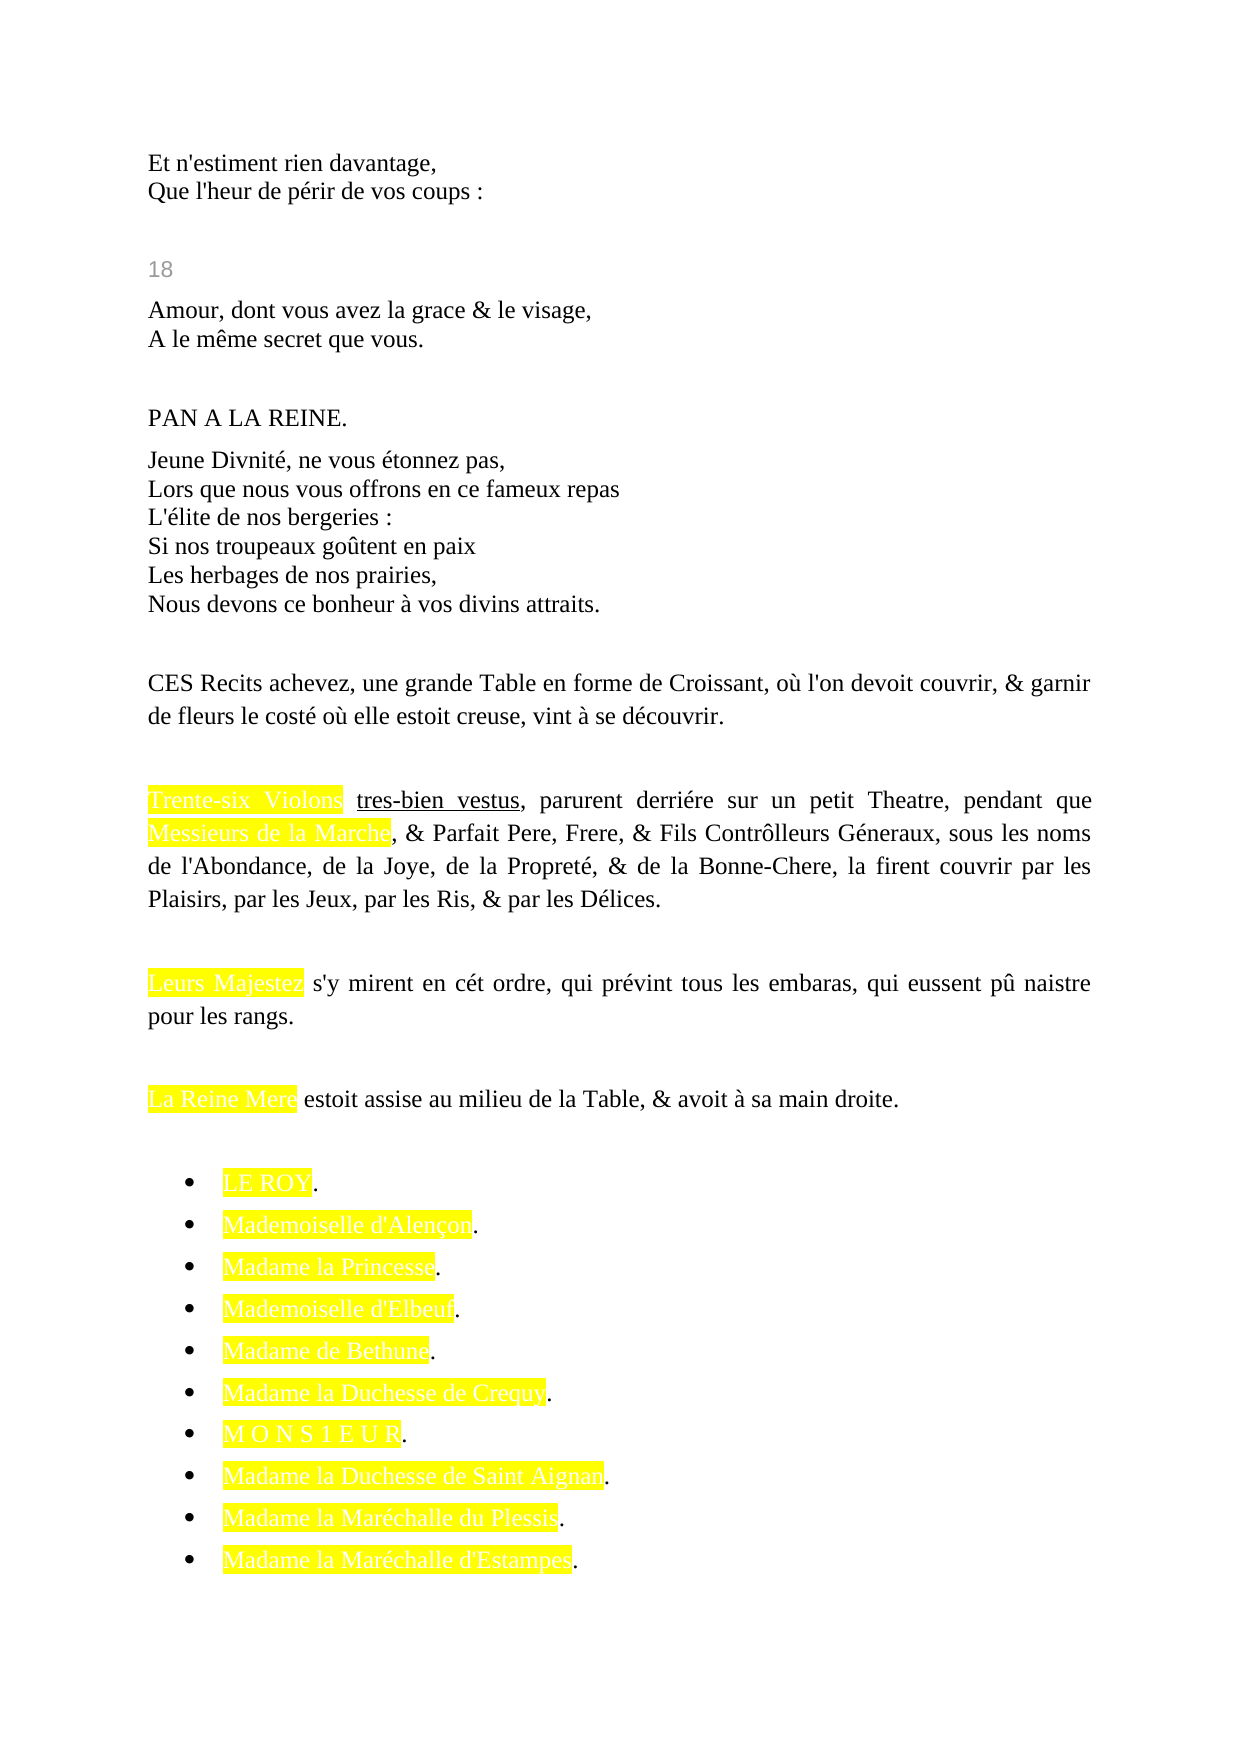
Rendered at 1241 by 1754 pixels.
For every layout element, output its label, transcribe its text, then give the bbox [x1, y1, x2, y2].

list Madame de Bethune. [185, 1336, 223, 1364]
list Madame la Maréchalle d'Estampes. [185, 1545, 223, 1574]
text Trente-six Violons tres-bien vestus, parurent derriére sur un petit Theatre, pendant que Messieurs de la Marche, & Parfait Pere, Frere, & Fils Contrôlleurs Géneraux, sous les noms de l'Abondance, de la Joye, de la Propreté, & de la Bonne-Chere, la firent couvrir par les Plaisirs, par les Jeux, par les Ris, & par les Délices. [148, 785, 1093, 913]
list Madame la Duchesse de Crequy. [546, 1378, 1093, 1406]
text La Reine Mere estoit assise au milieu de la Table, & avoit à sa main droite. [148, 1084, 1093, 1113]
list Mademoiselle d'Alençon. [472, 1210, 1093, 1239]
list LE ROY. [185, 1168, 223, 1197]
list Madame la Maréchalle d'Estampes. [572, 1545, 1093, 1574]
text CES Recits achevez, une grande Table en forme de Croissant, où l'on devoit couvrir, & garnir de fleurs le costé où elle estoit creuse, vint à se découvrir. [148, 668, 1093, 730]
text Les herbages de nos prairies, [148, 560, 1093, 589]
text Nous devons ce bonheur à vos divins attraits. [148, 589, 1093, 617]
list Madame de Bethune. [429, 1336, 1093, 1364]
text Et n'estiment rien davantage, [148, 148, 1093, 176]
list Madame la Duchesse de Saint Aignan. [185, 1461, 223, 1490]
list Madame la Princesse. [435, 1252, 1093, 1281]
text PAN A LA REINE. [148, 403, 1093, 432]
list Mademoiselle d'Elbeuf. [185, 1294, 223, 1323]
text Amour, dont vous avez la grace & le visage, [148, 295, 1093, 324]
list LE ROY. [312, 1168, 1093, 1197]
list Madame la Duchesse de Crequy. [185, 1378, 223, 1406]
text Si nos troupeaux goûtent en paix [148, 531, 1093, 560]
list Madame la Duchesse de Saint Aignan. [604, 1461, 1093, 1490]
list M O N S 1 E U R. [185, 1419, 1093, 1448]
list Madame la Maréchalle du Plessis. [185, 1503, 223, 1532]
list Mademoiselle d'Alençon. [185, 1210, 223, 1239]
text Jeune Divnité, ne vous étonnez pas, [148, 445, 1093, 474]
list Madame la Maréchalle du Plessis. [558, 1503, 1093, 1532]
text A le même secret que vous. [148, 324, 1093, 352]
text Que l'heur de périr de vos coups : [148, 176, 1093, 205]
text Lors que nous vous offrons en ce fameux repas [148, 474, 1093, 502]
list Mademoiselle d'Elbeuf. [454, 1294, 1093, 1323]
list Madame la Princesse. [185, 1252, 223, 1281]
text Leurs Majestez s'y mirent en cét ordre, qui prévint tous les embaras, qui eussent pû naistre pour les rangs. [148, 968, 1093, 1029]
text 18 [173, 256, 1093, 282]
text L'élite de nos bergeries : [148, 502, 1093, 531]
